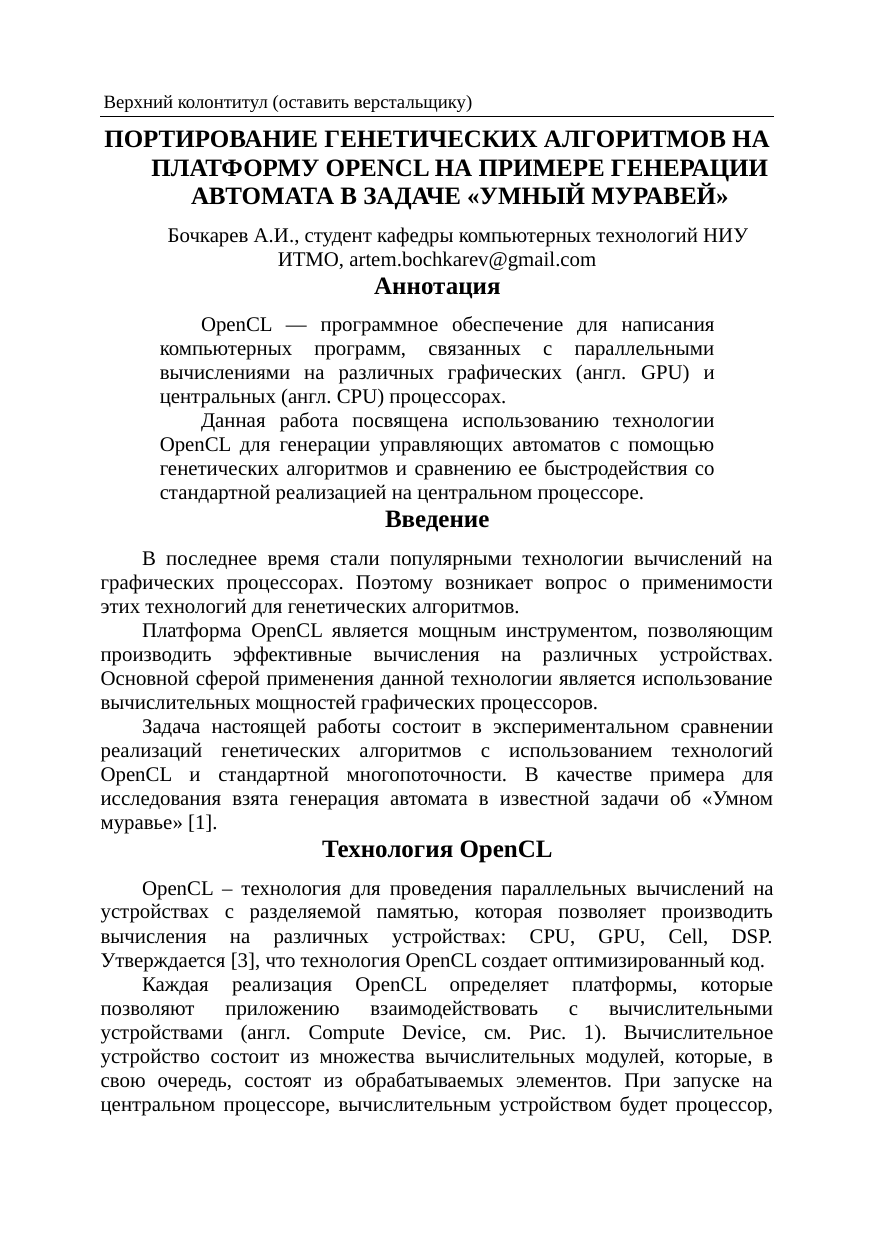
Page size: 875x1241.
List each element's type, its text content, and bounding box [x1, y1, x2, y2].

text Бочкарев А.И., студент кафедры компьютерных технологий НИУ ИТМО, artem.bochkarev@gmail.com [100, 223, 774, 271]
text OpenCL – технология для проведения параллельных вычислений на устройствах с разделяемой памятью, которая позволяет производить вычисления на различных устройствах: CPU, GPU, Cell, DSP. Утверждается [3], что технология OpenCL создает оптимизированный код. [100, 875, 774, 972]
subtitle ПОРТИРОВАНИЕ ГЕНЕТИЧЕСКИХ АЛГОРИТМОВ НА ПЛАТФОРМУ OPENCL НА ПРИМЕРЕ ГЕНЕРАЦИИ АВТОМАТА В ЗАДАЧЕ «УМНЫЙ МУРАВЕЙ» [100, 124, 774, 210]
text Задача настоящей работы состоит в экспериментальном сравнении реализаций генетических алгоритмов с использованием технологий OpenCL и стандартной многопоточности. В качестве примера для исследования взята генерация автомата в известной задачи об «Умном муравье» [1]. [100, 714, 774, 834]
text Данная работа посвящена использованию технологии OpenCL для генерации управляющих автоматов с помощью генетических алгоритмов и сравнению ее быстродействия со стандартной реализацией на центральном процессоре. [159, 408, 714, 504]
subtitle Аннотация [100, 271, 774, 299]
text Каждая реализация OpenCL определяет платформы, которые позволяют приложению взаимодействовать с вычислительными устройствами (англ. Compute Device, см. Рис. 1). Вычислительное устройство состоит из множества вычислительных модулей, которые, в свою очередь, состоят из обрабатываемых элементов. При запуске на центральном процессоре, вычислительным устройством будет процессор, [100, 972, 774, 1116]
text OpenCL — программное обеспечение для написания компьютерных программ, связанных с параллельными вычислениями на различных графических (англ. GPU) и центральных (англ. CPU) процессорах. [159, 312, 714, 408]
text Платформа OpenCL является мощным инструментом, позволяющим производить эффективные вычисления на различных устройствах. Основной сферой применения данной технологии является использование вычислительных мощностей графических процессоров. [100, 618, 774, 714]
text В последнее время стали популярными технологии вычислений на графических процессорах. Поэтому возникает вопрос о применимости этих технологий для генетических алгоритмов. [100, 546, 774, 618]
subtitle Введение [100, 504, 774, 533]
subtitle Технология OpenCL [100, 834, 774, 863]
